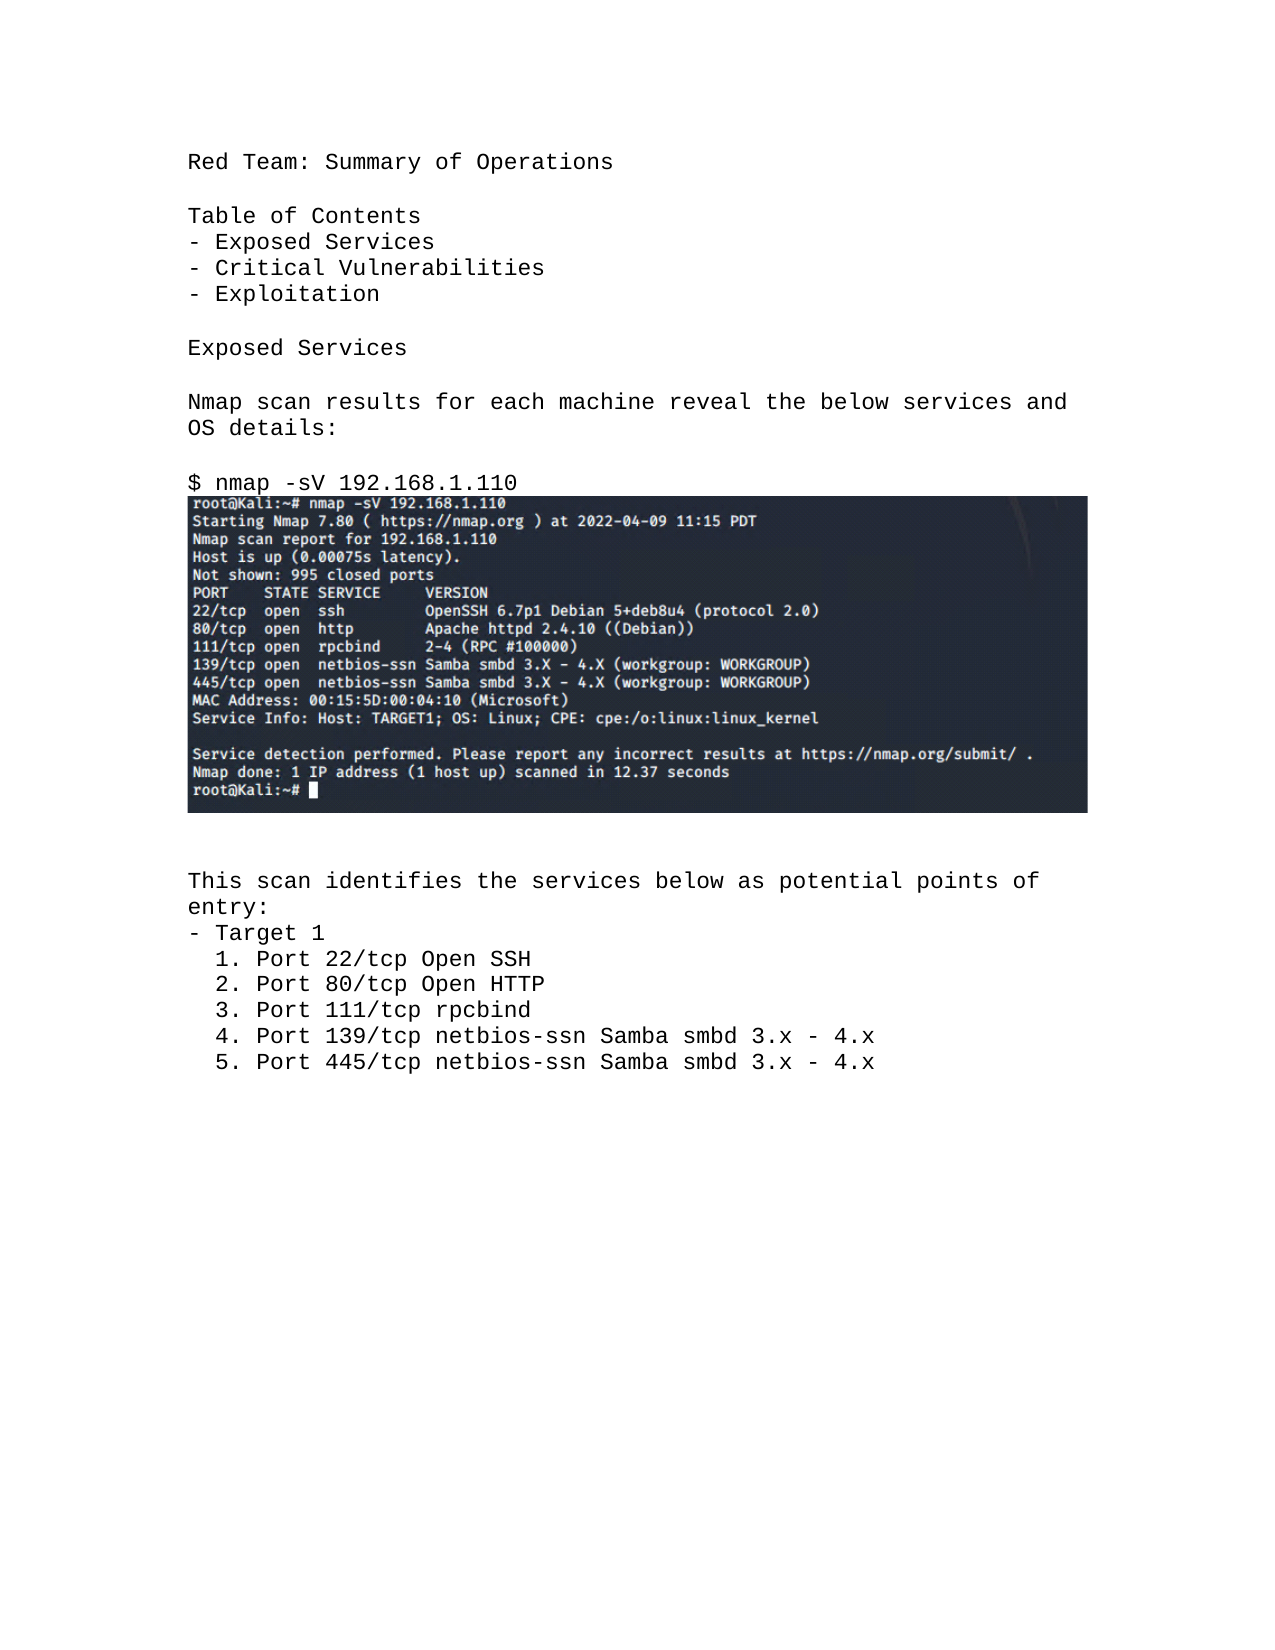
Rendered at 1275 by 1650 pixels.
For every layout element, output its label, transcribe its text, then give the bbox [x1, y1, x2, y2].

text 5. Port 445/tcp netbios-ssn Samba smbd 3.x - 4.x [187, 1051, 1087, 1077]
text This scan identifies the services below as potential points of entry: [187, 869, 1087, 921]
text 3. Port 111/tcp rpcbind [187, 999, 1087, 1025]
text 1. Port 22/tcp Open SSH [187, 947, 1087, 973]
text Table of Contents [187, 204, 1087, 230]
text Exposed Services [187, 336, 1087, 362]
text - Critical Vulnerabilities [187, 256, 1087, 282]
text - Exploitation [187, 282, 1087, 308]
text 2. Port 80/tcp Open HTTP [187, 973, 1087, 999]
text - Target 1 [187, 921, 1087, 947]
text Red Team: Summary of Operations [187, 150, 1087, 176]
text Nmap scan results for each machine reveal the below services and OS details: [187, 391, 1087, 442]
text - Exposed Services [187, 230, 1087, 256]
text 4. Port 139/tcp netbios-ssn Samba smbd 3.x - 4.x [187, 1025, 1087, 1051]
text $ nmap -sV 192.168.1.110 [187, 471, 1087, 496]
